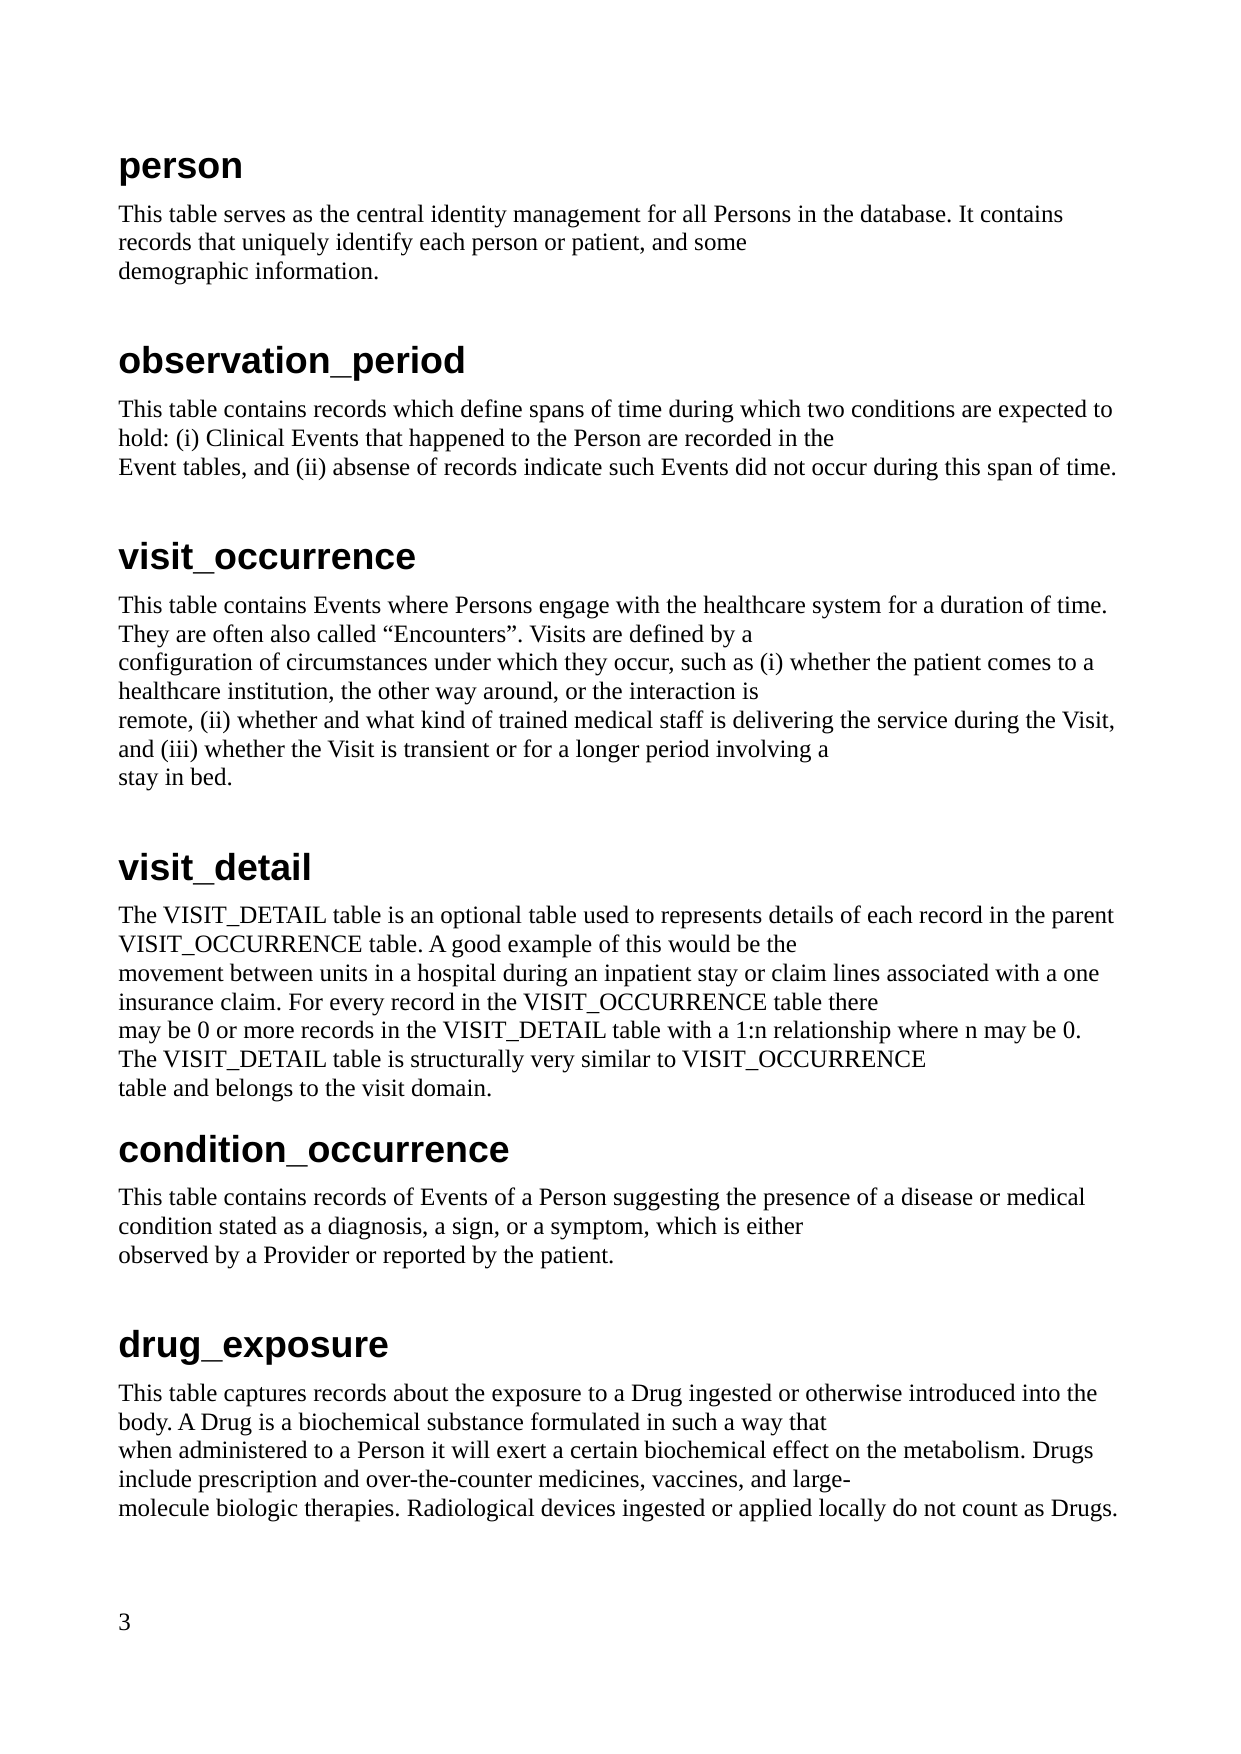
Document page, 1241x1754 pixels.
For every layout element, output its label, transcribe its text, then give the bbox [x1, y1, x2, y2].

subtitle visit_occurrence [118, 534, 1122, 577]
subtitle condition_occurrence [118, 1127, 1122, 1170]
subtitle visit_detail [118, 845, 1122, 888]
text Event tables, and (ii) absense of records indicate such Events did not occur during this span of time. [118, 452, 1122, 481]
subtitle observation_period [118, 339, 1122, 382]
text This table contains records which define spans of time during which two conditions are expected to hold: (i) Clinical Events that happened to the Person are recorded in the [118, 394, 1122, 452]
subtitle drug_exposure [118, 1322, 1122, 1366]
text demographic information. [118, 256, 1122, 285]
text This table captures records about the exposure to a Drug ingested or otherwise introduced into the body. A Drug is a biochemical substance formulated in such a way that [118, 1378, 1122, 1436]
subtitle person [118, 143, 1122, 186]
text remote, (ii) whether and what kind of trained medical staff is delivering the service during the Visit, and (iii) whether the Visit is transient or for a longer period involving a [118, 705, 1122, 762]
text molecule biologic therapies. Radiological devices ingested or applied locally do not count as Drugs. [118, 1493, 1122, 1522]
text observed by a Provider or reported by the patient. [118, 1240, 1122, 1269]
text when administered to a Person it will exert a certain biochemical effect on the metabolism. Drugs include prescription and over-the-counter medicines, vaccines, and large- [118, 1436, 1122, 1493]
text table and belongs to the visit domain. [118, 1073, 1122, 1102]
text The VISIT_DETAIL table is an optional table used to represents details of each record in the parent VISIT_OCCURRENCE table. A good example of this would be the [118, 901, 1122, 958]
text This table contains Events where Persons engage with the healthcare system for a duration of time. They are often also called “Encounters”. Visits are defined by a [118, 590, 1122, 647]
text movement between units in a hospital during an inpatient stay or claim lines associated with a one insurance claim. For every record in the VISIT_OCCURRENCE table there [118, 958, 1122, 1016]
text configuration of circumstances under which they occur, such as (i) whether the patient comes to a healthcare institution, the other way around, or the interaction is [118, 647, 1122, 705]
text This table serves as the central identity management for all Persons in the database. It contains records that uniquely identify each person or patient, and some [118, 199, 1122, 256]
text stay in bed. [118, 762, 1122, 791]
text This table contains records of Events of a Person suggesting the presence of a disease or medical condition stated as a diagnosis, a sign, or a symptom, which is either [118, 1182, 1122, 1240]
text may be 0 or more records in the VISIT_DETAIL table with a 1:n relationship where n may be 0. The VISIT_DETAIL table is structurally very similar to VISIT_OCCURRENCE [118, 1016, 1122, 1073]
